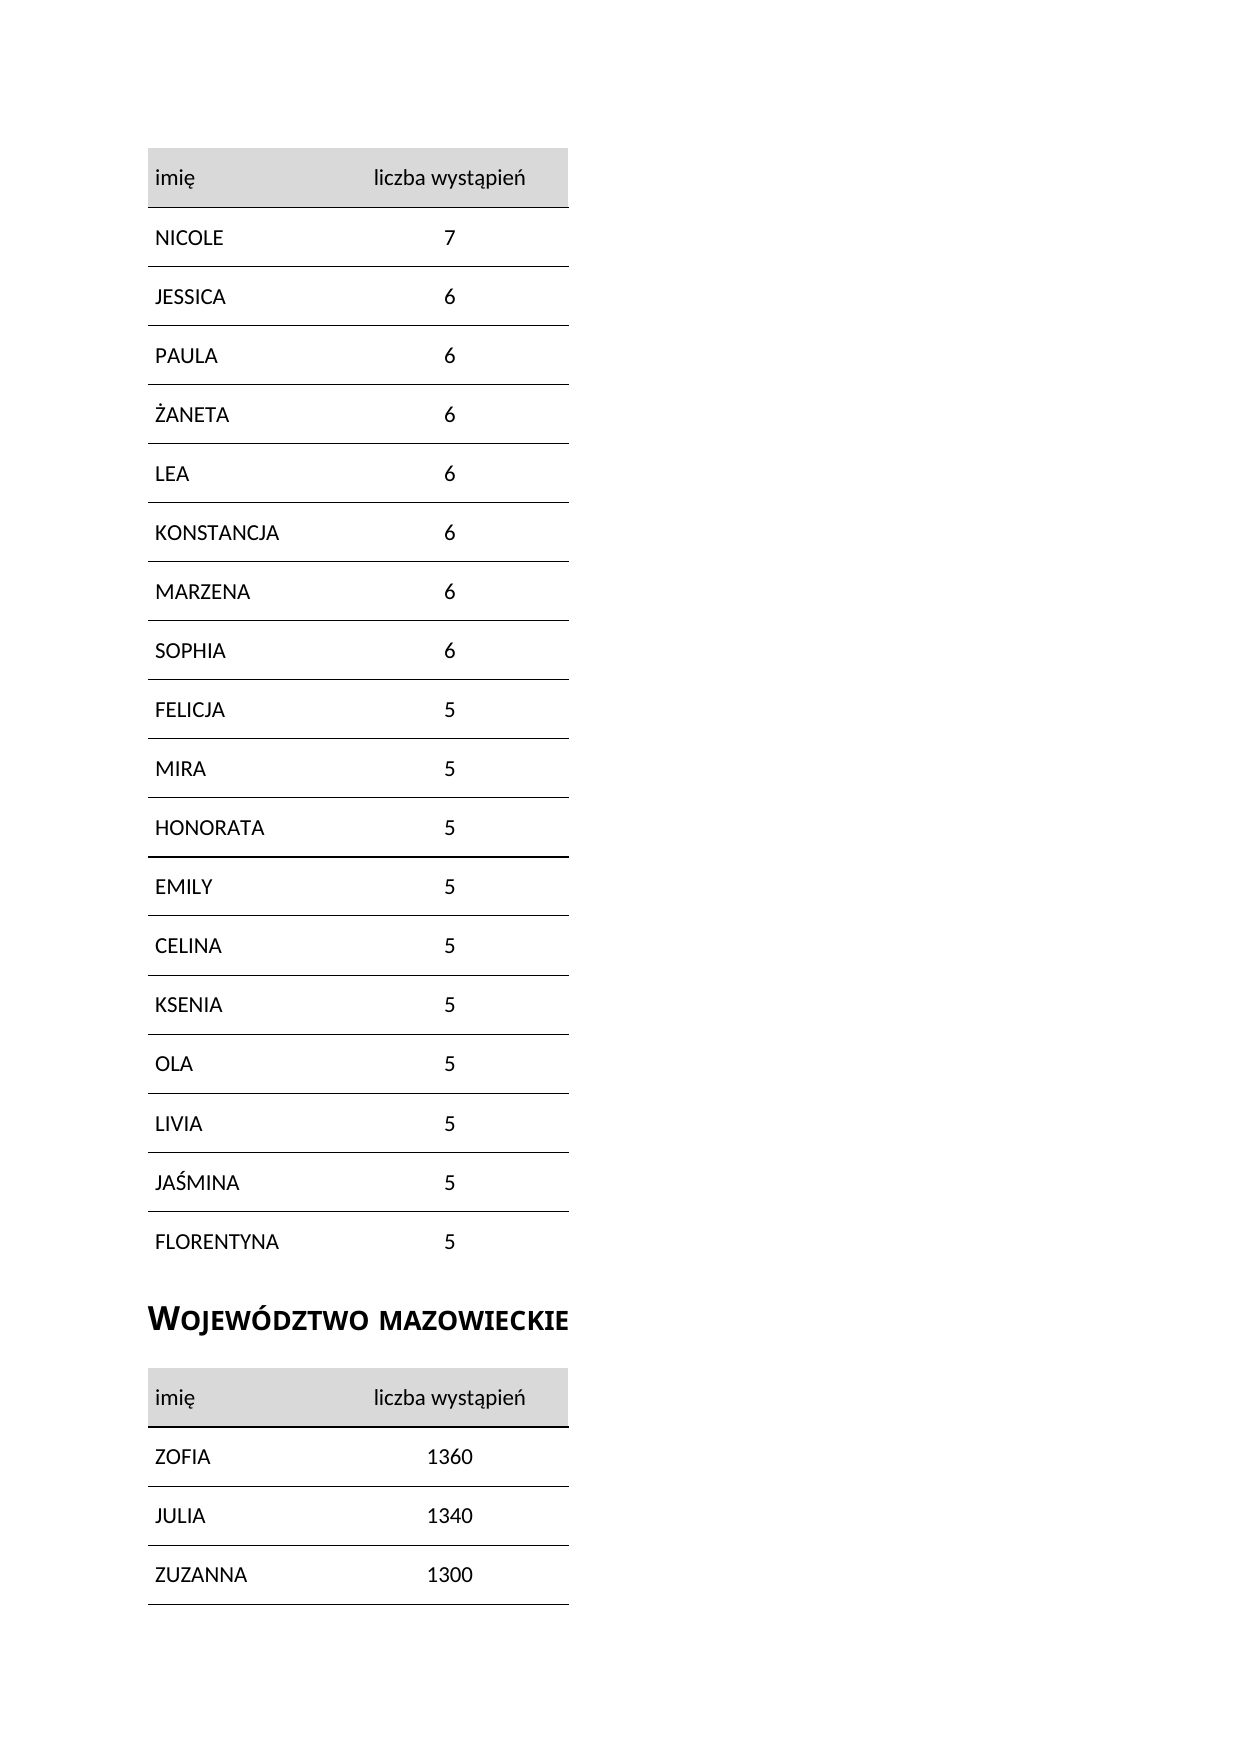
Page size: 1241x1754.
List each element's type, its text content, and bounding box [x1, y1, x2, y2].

table_cell OLA [148, 1035, 331, 1093]
table_cell 5 [331, 1153, 568, 1211]
table_cell 6 [331, 444, 568, 502]
table_cell 5 [331, 1212, 568, 1270]
subtitle Województwo mazowieckie [148, 1295, 1093, 1340]
table_cell JAŚMINA [148, 1153, 331, 1211]
table_cell ZOFIA [148, 1428, 331, 1486]
table_cell 5 [331, 916, 568, 974]
table_cell JULIA [148, 1487, 331, 1544]
table_cell 1360 [331, 1428, 568, 1486]
table_header liczba wystąpień [331, 1368, 568, 1426]
table_cell 6 [331, 503, 568, 561]
table_cell 6 [331, 267, 568, 325]
table_cell 6 [331, 385, 568, 443]
table_cell 5 [331, 976, 568, 1033]
table_cell MIRA [148, 739, 331, 797]
table_cell 5 [331, 1094, 568, 1152]
table_cell FELICJA [148, 680, 331, 738]
table_cell 5 [331, 680, 568, 738]
table_cell KSENIA [148, 976, 331, 1033]
table_cell 5 [331, 798, 568, 856]
table_cell MARZENA [148, 562, 331, 620]
table_cell 5 [331, 858, 568, 915]
table_cell 1300 [331, 1546, 568, 1604]
table_cell 6 [331, 621, 568, 679]
table_cell 6 [331, 326, 568, 384]
table_header imię [148, 148, 331, 207]
table_header imię [148, 1368, 331, 1426]
table_cell 7 [331, 208, 568, 266]
table_cell 5 [331, 1035, 568, 1093]
table_cell CELINA [148, 916, 331, 974]
table_cell FLORENTYNA [148, 1212, 331, 1270]
table_header liczba wystąpień [331, 148, 568, 207]
table_cell ŻANETA [148, 385, 331, 443]
table_cell LIVIA [148, 1094, 331, 1152]
table_cell JESSICA [148, 267, 331, 325]
table_cell KONSTANCJA [148, 503, 331, 561]
table_cell SOPHIA [148, 621, 331, 679]
table_cell 6 [331, 562, 568, 620]
table_cell 5 [331, 739, 568, 797]
table_cell ZUZANNA [148, 1546, 331, 1604]
table_cell PAULA [148, 326, 331, 384]
table_cell EMILY [148, 858, 331, 915]
table_cell 1340 [331, 1487, 568, 1544]
table_cell HONORATA [148, 798, 331, 856]
table_cell NICOLE [148, 208, 331, 266]
table_cell LEA [148, 444, 331, 502]
